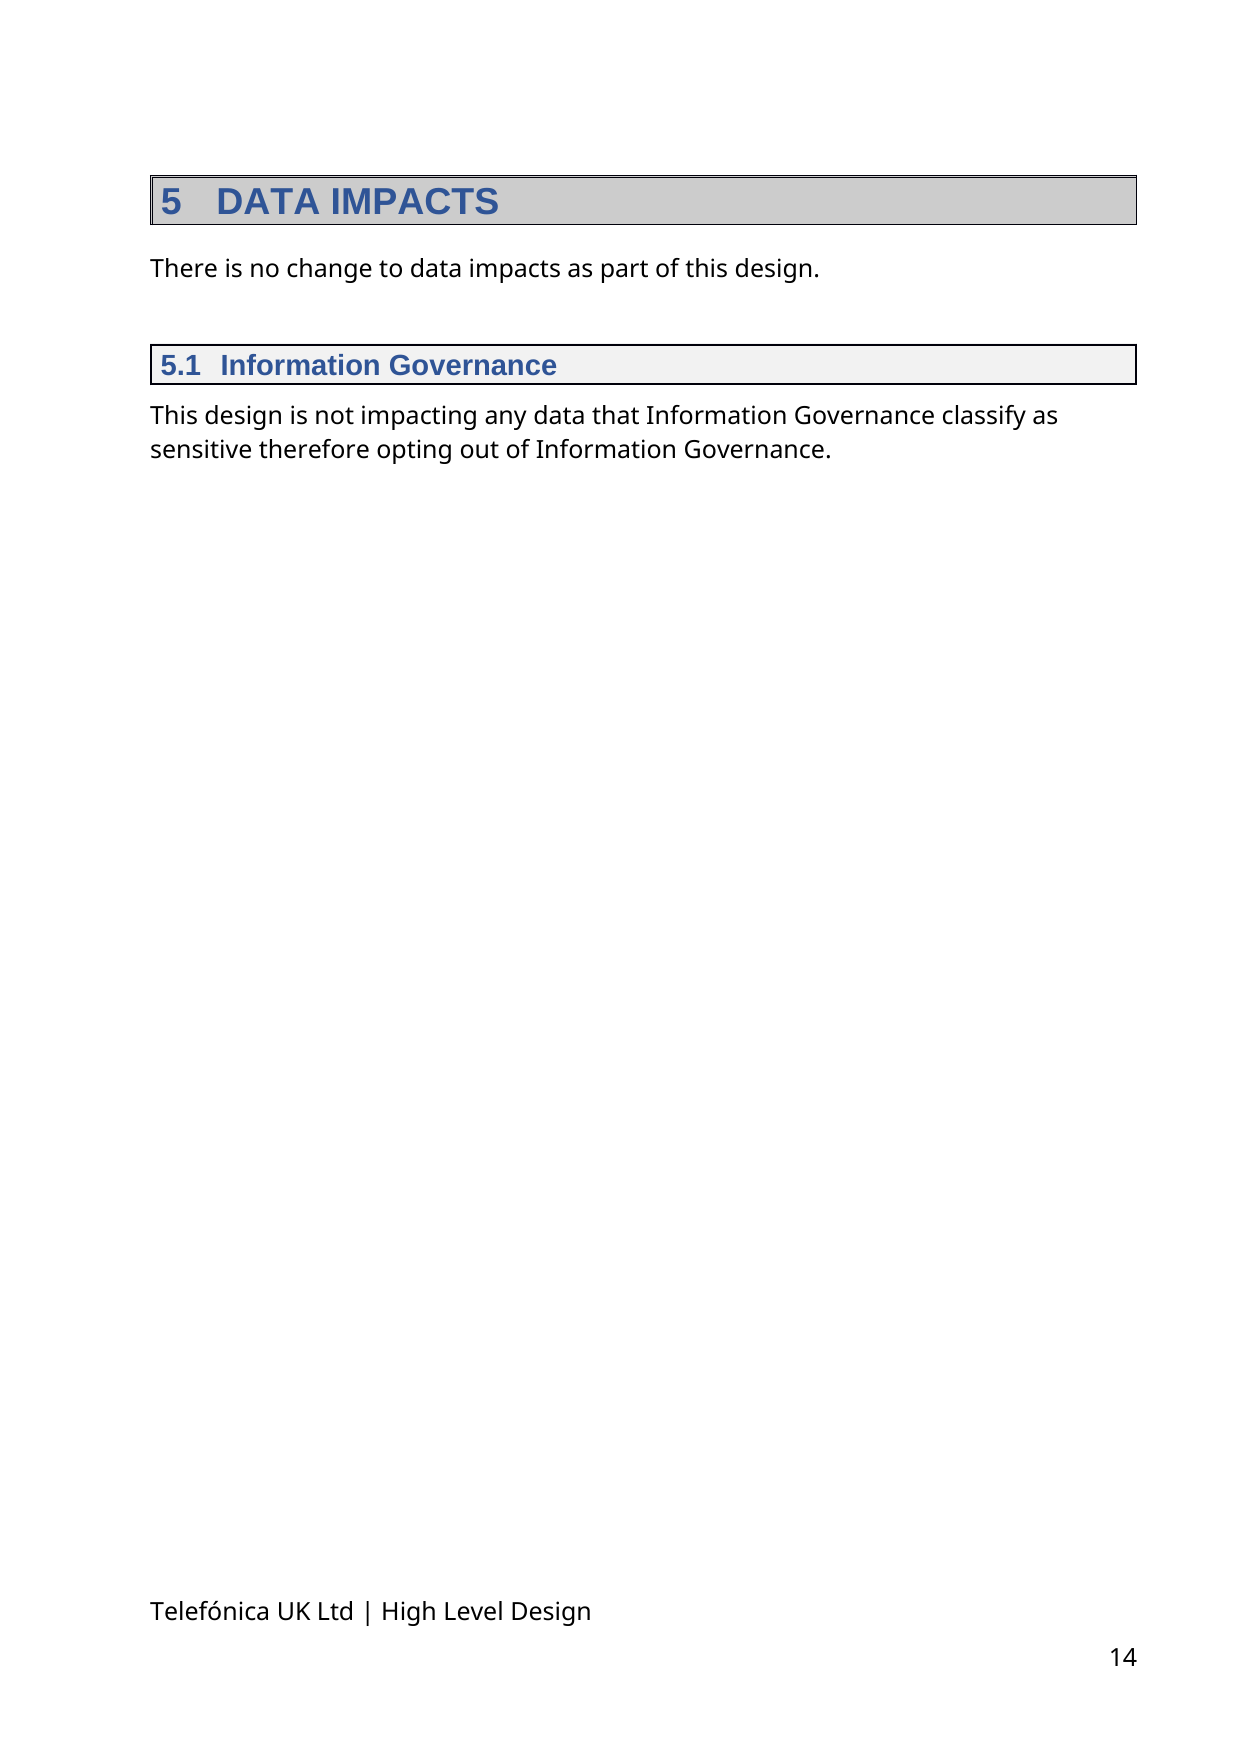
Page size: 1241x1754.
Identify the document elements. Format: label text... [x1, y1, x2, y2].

subtitle DATA IMPACTS [153, 178, 1136, 224]
subtitle Information Governance [152, 346, 1135, 383]
text This design is not impacting any data that Information Governance classify as sensitive therefore opting out of Information Governance. [150, 398, 1137, 466]
text There is no change to data impacts as part of this design. [150, 250, 1137, 284]
